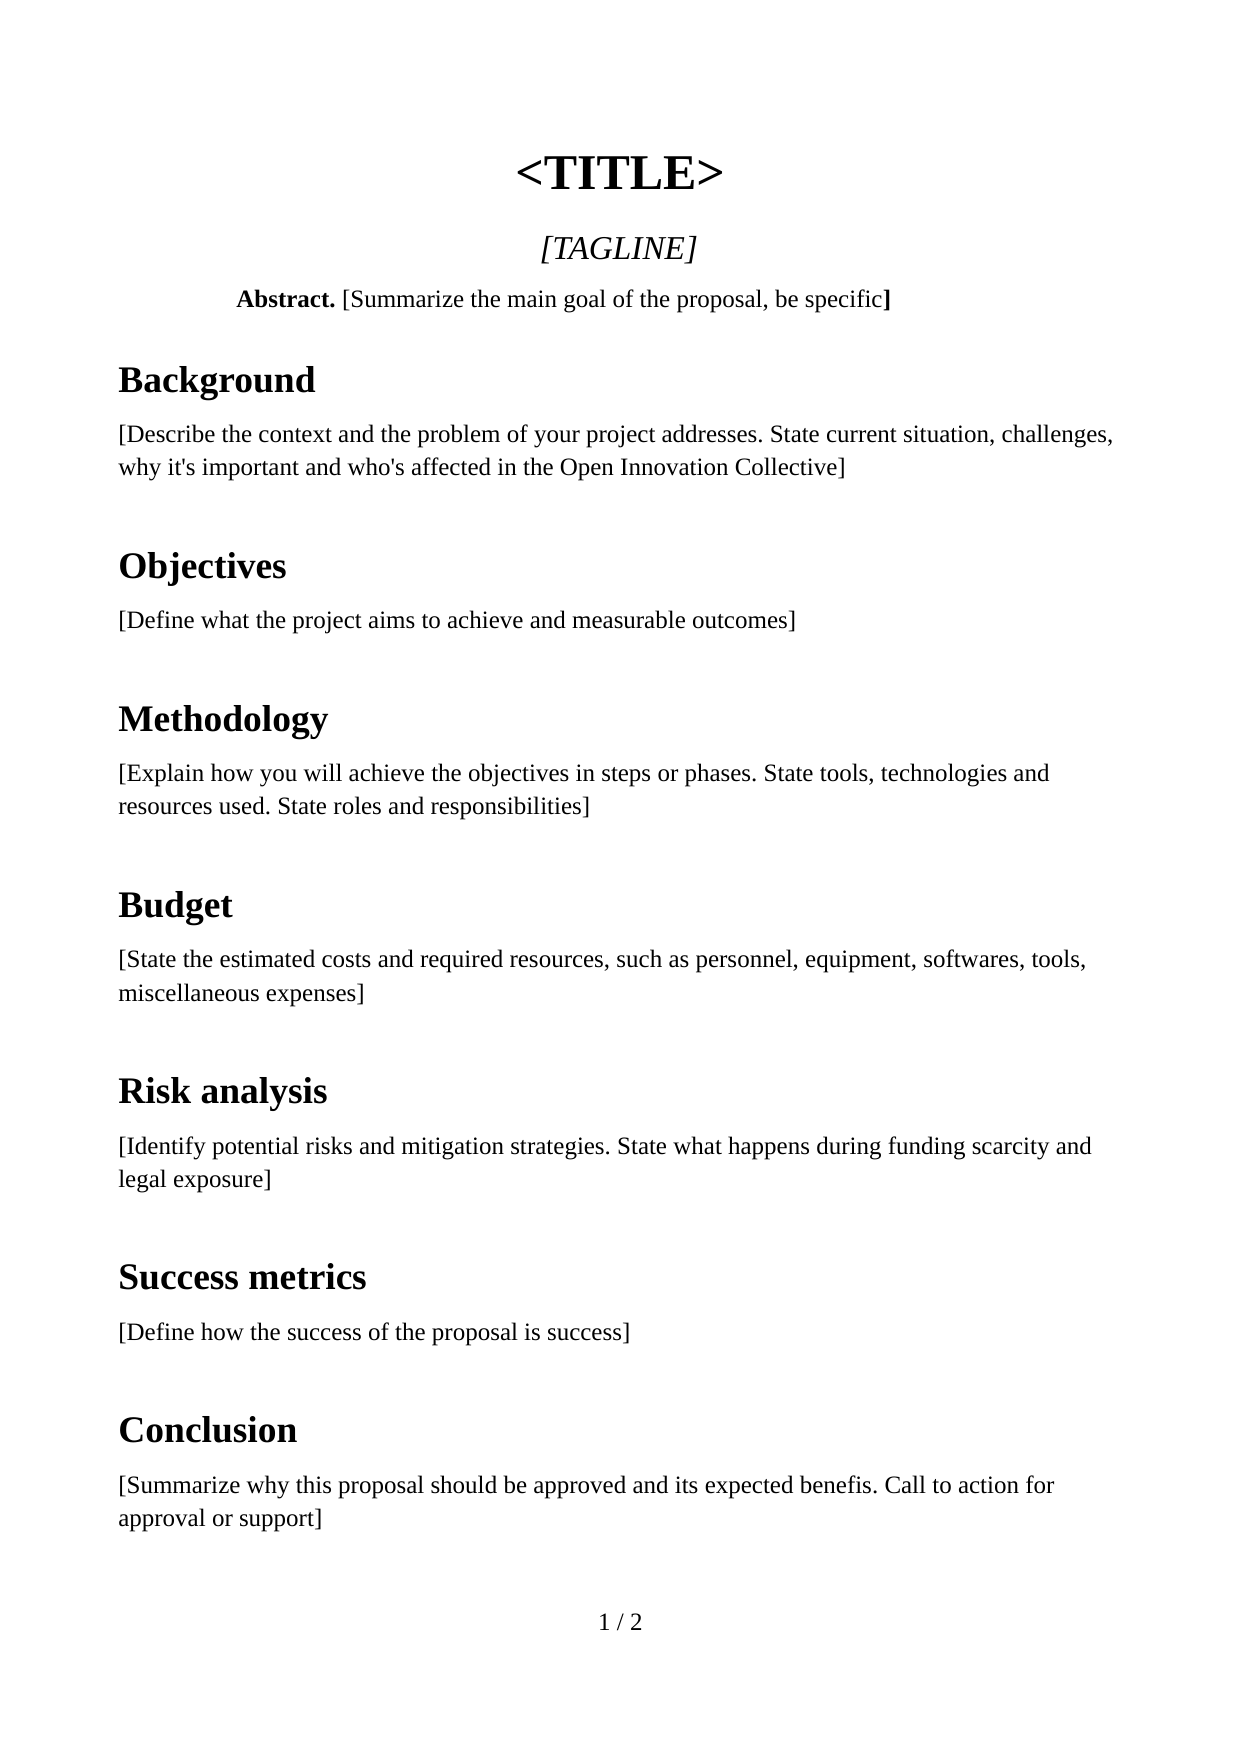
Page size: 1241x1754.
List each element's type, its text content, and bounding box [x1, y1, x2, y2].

text [Define what the project aims to achieve and measurable outcomes] [118, 605, 1122, 634]
text [Identify potential risks and mitigation strategies. State what happens during funding scarcity and legal exposure] [118, 1131, 1122, 1192]
subtitle Budget [118, 882, 1122, 926]
text [Summarize why this proposal should be approved and its expected benefis. Call to action for approval or support] [118, 1470, 1122, 1532]
text [Define how the success of the proposal is success] [118, 1317, 1122, 1346]
text [Explain how you will achieve the objectives in steps or phases. State tools, technologies and resources used. State roles and responsibilities] [118, 758, 1122, 820]
subtitle Background [118, 357, 1122, 400]
subtitle Conclusion [118, 1408, 1122, 1451]
subtitle [TAGLINE] [118, 228, 1122, 266]
text [Describe the context and the problem of your project addresses. State current situation, challenges, why it's important and who's affected in the Open Innovation Collective] [118, 419, 1122, 481]
text [State the estimated costs and required resources, such as personnel, equipment, softwares, tools, miscellaneous expenses] [118, 944, 1122, 1006]
title <TITLE> [118, 143, 1122, 201]
text Abstract. [Summarize the main goal of the proposal, be specific] [236, 284, 1004, 313]
subtitle Success metrics [118, 1255, 1122, 1298]
subtitle Methodology [118, 696, 1122, 739]
subtitle Risk analysis [118, 1069, 1122, 1112]
subtitle Objectives [118, 543, 1122, 586]
